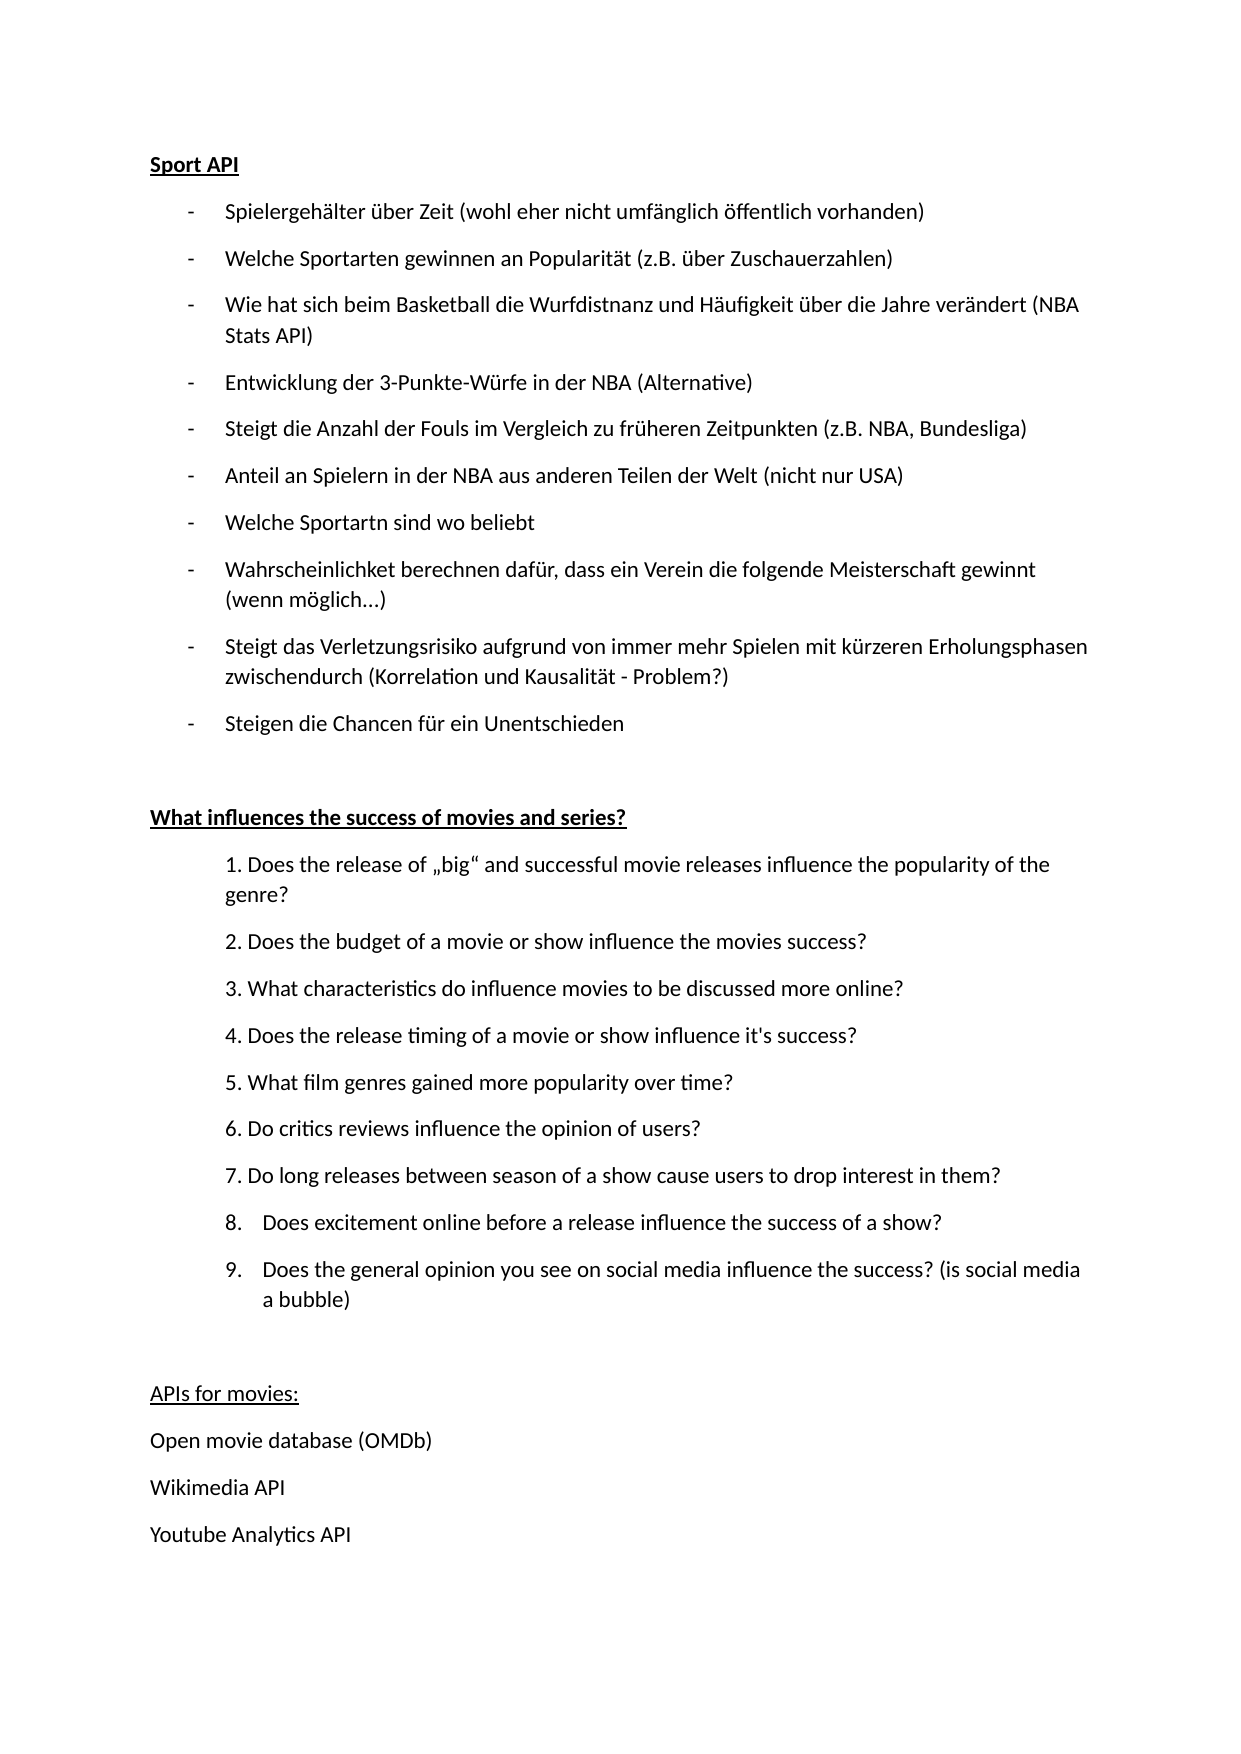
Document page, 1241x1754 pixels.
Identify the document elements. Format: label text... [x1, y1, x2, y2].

list Steigen die Chancen für ein Unentschieden [187, 709, 1090, 737]
list Welche Sportarten gewinnen an Popularität (z.B. über Zuschauerzahlen) [187, 244, 1090, 272]
list Steigt das Verletzungsrisiko aufgrund von immer mehr Spielen mit kürzeren Erholungsphasen zwischendurch (Korrelation und Kausalität - Problem?) [187, 632, 1090, 691]
list Wie hat sich beim Basketball die Wurfdistnanz und Häufigkeit über die Jahre verändert (NBA Stats API) [187, 291, 1090, 349]
list Wikimedia API [150, 1473, 1090, 1501]
list 3. What characteristics do influence movies to be discussed more online? [187, 974, 1090, 1002]
list Does excitement online before a release influence the success of a show? [225, 1208, 1090, 1236]
list Does the general opinion you see on social media influence the success? (is social media a bubble) [225, 1255, 1090, 1313]
text Sport API [150, 150, 1090, 178]
list 5. What film genres gained more popularity over time? [187, 1068, 1090, 1096]
list 6. Do critics reviews influence the opinion of users? [225, 1114, 1090, 1143]
list Wahrscheinlichket berechnen dafür, dass ein Verein die folgende Meisterschaft gewinnt (wenn möglich...) [187, 555, 1090, 613]
list 1. Does the release of „big“ and successful movie releases influence the popularity of the genre? [187, 850, 1090, 908]
list 2. Does the budget of a movie or show influence the movies success? [187, 927, 1090, 955]
list APIs for movies: [150, 1379, 1090, 1407]
list Welche Sportartn sind wo beliebt [187, 508, 1090, 536]
list 7. Do long releases between season of a show cause users to drop interest in them? [225, 1161, 1090, 1189]
list Entwicklung der 3-Punkte-Würfe in der NBA (Alternative) [187, 368, 1090, 396]
list Anteil an Spielern in der NBA aus anderen Teilen der Welt (nicht nur USA) [187, 461, 1090, 489]
list Steigt die Anzahl der Fouls im Vergleich zu früheren Zeitpunkten (z.B. NBA, Bundesliga) [187, 414, 1090, 443]
list Youtube Analytics API [150, 1520, 1090, 1548]
list Spielergehälter über Zeit (wohl eher nicht umfänglich öffentlich vorhanden) [187, 197, 1090, 225]
list 4. Does the release timing of a movie or show influence it's success? [187, 1021, 1090, 1049]
list Open movie database (OMDb) [150, 1426, 1090, 1454]
text What influences the success of movies and series? [150, 803, 1090, 831]
